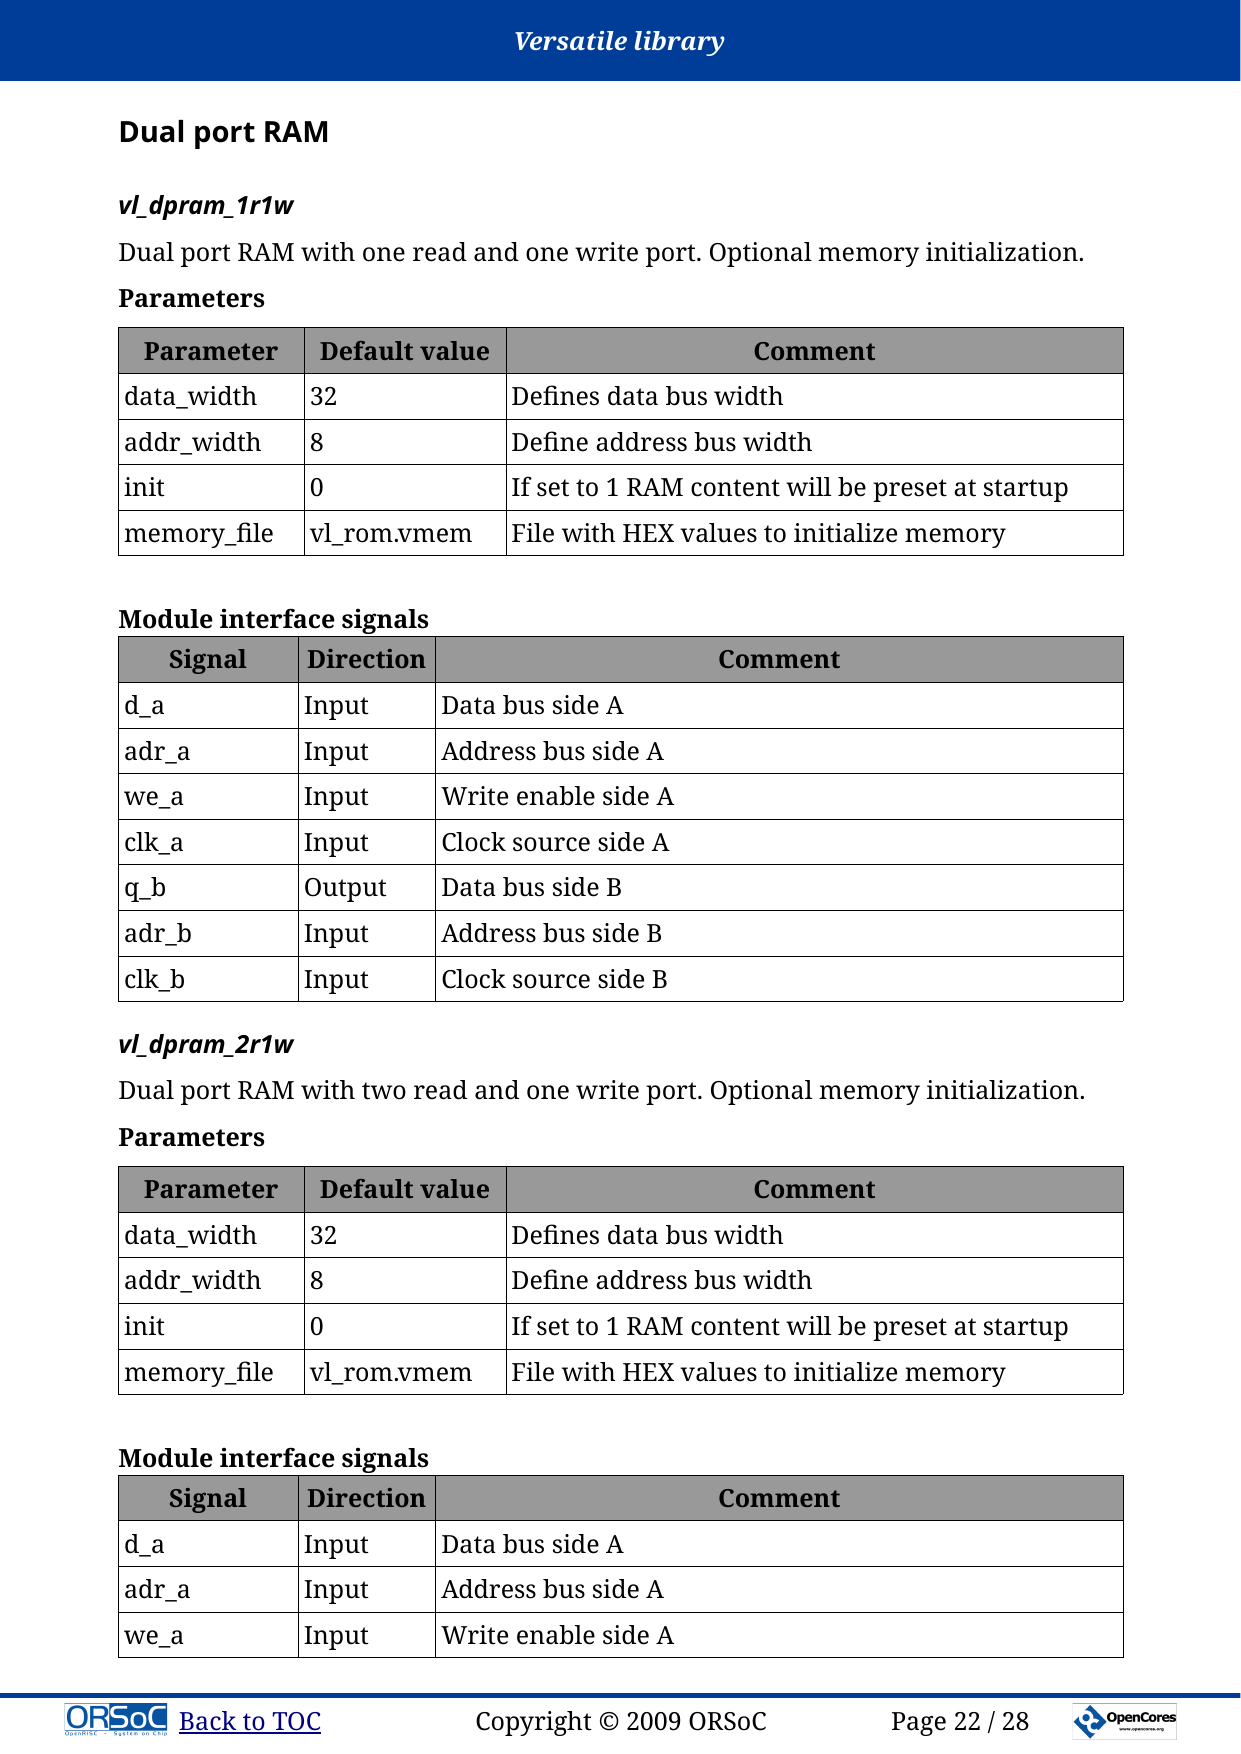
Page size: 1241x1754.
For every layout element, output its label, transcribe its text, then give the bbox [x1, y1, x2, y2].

table_cell Input [299, 911, 435, 956]
table_header Parameter [119, 1167, 304, 1212]
table_cell we_a [119, 1613, 298, 1657]
table_cell memory_file [119, 1350, 304, 1394]
table_header Direction [299, 637, 435, 682]
table_cell Address bus side A [436, 729, 1123, 773]
table_header Comment [507, 328, 1123, 373]
table_header Default value [305, 328, 506, 373]
table_cell Address bus side B [436, 911, 1123, 956]
table_cell addr_width [119, 420, 304, 464]
table_cell Output [299, 865, 435, 910]
table_cell vl_rom.vmem [305, 1350, 506, 1394]
table_cell q_b [119, 865, 298, 910]
table_cell 8 [305, 1258, 506, 1303]
table_header Comment [436, 637, 1123, 682]
subtitle Dual port RAM [118, 111, 1122, 151]
table_cell vl_rom.vmem [305, 511, 506, 555]
table_cell memory_file [119, 511, 304, 555]
subtitle vl_dpram_1r1w [118, 188, 1122, 222]
table_cell clk_b [119, 957, 298, 1001]
table_cell adr_a [119, 729, 298, 773]
table_cell Input [299, 820, 435, 864]
table_header Comment [507, 1167, 1123, 1212]
table_cell 32 [305, 1213, 506, 1257]
table_cell Data bus side A [436, 1521, 1123, 1566]
table_cell init [119, 465, 304, 510]
subtitle vl_dpram_2r1w [118, 1026, 1122, 1060]
table_cell If set to 1 RAM content will be preset at startup [507, 1304, 1123, 1348]
table_cell Input [299, 1613, 435, 1657]
table_header Default value [305, 1167, 506, 1212]
table_cell Define address bus width [507, 1258, 1123, 1303]
text Dual port RAM with one read and one write port. Optional memory initialization. [118, 234, 1122, 268]
table_cell init [119, 1304, 304, 1348]
table_cell Defines data bus width [507, 1213, 1123, 1257]
table_cell Defines data bus width [507, 374, 1123, 418]
table_cell 0 [305, 1304, 506, 1348]
text Parameters [118, 1119, 1122, 1153]
text Module interface signals [118, 1441, 1122, 1475]
table_cell 0 [305, 465, 506, 510]
table_cell Data bus side B [436, 865, 1123, 910]
table_cell Define address bus width [507, 420, 1123, 464]
table_cell Input [299, 774, 435, 819]
table_cell Input [299, 1521, 435, 1566]
table_cell clk_a [119, 820, 298, 864]
table_cell Address bus side A [436, 1567, 1123, 1612]
table_cell File with HEX values to initialize memory [507, 1350, 1123, 1394]
table_header Parameter [119, 328, 304, 373]
table_header Signal [119, 1476, 298, 1520]
table_cell Input [299, 957, 435, 1001]
table_cell 8 [305, 420, 506, 464]
table_cell Data bus side A [436, 683, 1123, 727]
table_cell adr_a [119, 1567, 298, 1612]
text Dual port RAM with two read and one write port. Optional memory initialization. [118, 1073, 1122, 1107]
table_cell addr_width [119, 1258, 304, 1303]
picture [64, 1703, 168, 1736]
table_cell Input [299, 729, 435, 773]
table_cell data_width [119, 374, 304, 418]
table_cell Clock source side B [436, 957, 1123, 1001]
text Module interface signals [118, 602, 1122, 636]
table_header Comment [436, 1476, 1123, 1520]
table_cell d_a [119, 1521, 298, 1566]
picture [1072, 1703, 1177, 1740]
table_cell we_a [119, 774, 298, 819]
text Parameters [118, 281, 1122, 315]
table_cell 32 [305, 374, 506, 418]
table_cell d_a [119, 683, 298, 727]
table_cell Write enable side A [436, 774, 1123, 819]
table_cell adr_b [119, 911, 298, 956]
table_cell Input [299, 683, 435, 727]
table_cell data_width [119, 1213, 304, 1257]
table_cell Clock source side A [436, 820, 1123, 864]
table_header Signal [119, 637, 298, 682]
table_cell Input [299, 1567, 435, 1612]
table_cell File with HEX values to initialize memory [507, 511, 1123, 555]
table_cell Write enable side A [436, 1613, 1123, 1657]
table_header Direction [299, 1476, 435, 1520]
table_cell If set to 1 RAM content will be preset at startup [507, 465, 1123, 510]
